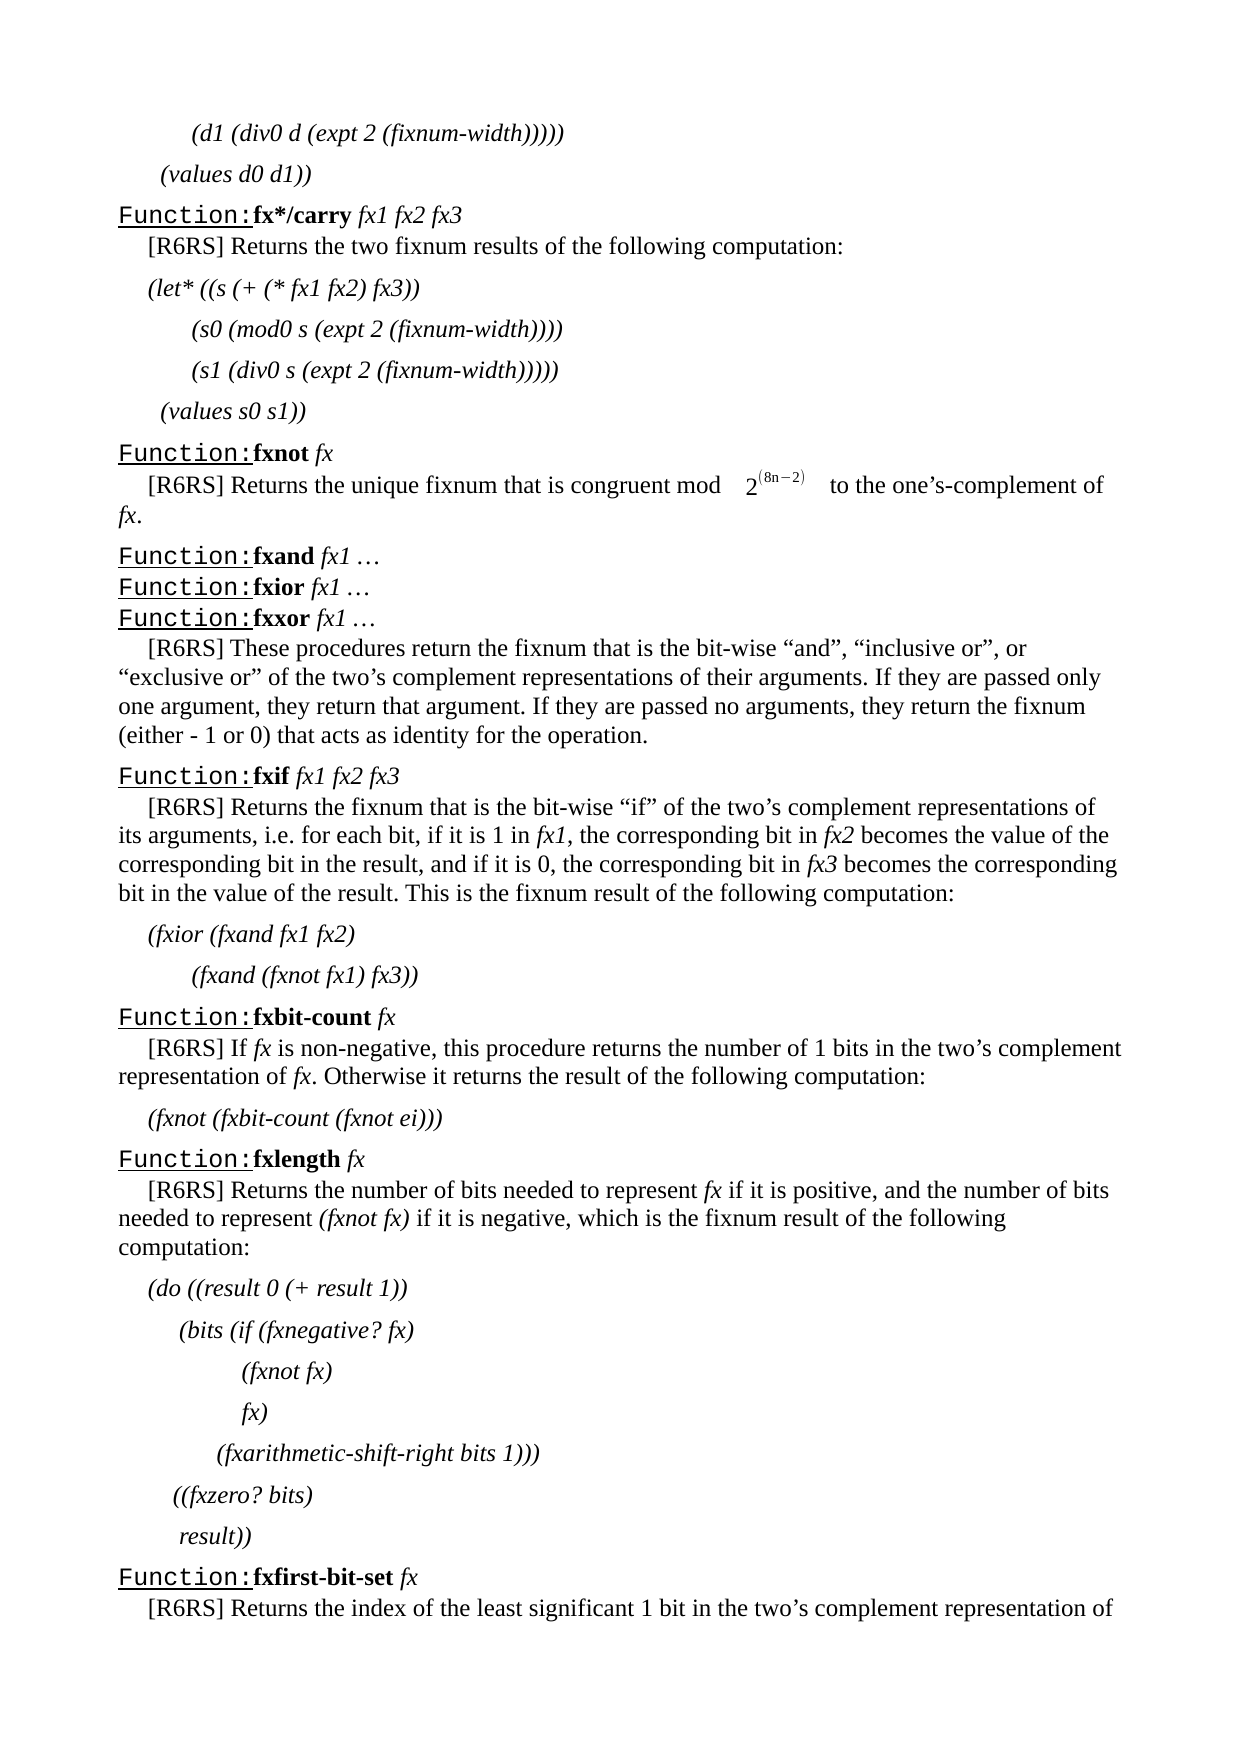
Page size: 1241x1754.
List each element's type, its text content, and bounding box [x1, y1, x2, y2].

text result)) [118, 1521, 1122, 1550]
text [R6RS] Returns the fixnum that is the bit-wise “if” of the two’s complement representations of its arguments, i.e. for each bit, if it is 1 in fx1, the corresponding bit in fx2 becomes the value of the corresponding bit in the result, and if it is 0, the corresponding bit in fx3 becomes the corresponding bit in the value of the result. This is the fixnum result of the following computation: [118, 792, 1122, 907]
text (d1 (div0 d (expt 2 (fixnum-width))))) [118, 118, 1122, 147]
text (fxand (fxnot fx1) fx3)) [118, 961, 1122, 989]
text (fxarithmetic-shift-right bits 1))) [118, 1438, 1122, 1467]
text Function:fx*/carry fx1 fx2 fx3 [118, 201, 1122, 231]
text (bits (if (fxnegative? fx) [118, 1315, 1122, 1343]
text (values d0 d1)) [118, 159, 1122, 188]
text (fxior (fxand fx1 fx2) [118, 919, 1122, 948]
text [R6RS] Returns the number of bits needed to represent fx if it is positive, and the number of bits needed to represent (fxnot fx) if it is negative, which is the fixnum result of the following computation: [118, 1175, 1122, 1261]
text (let* ((s (+ (* fx1 fx2) fx3)) [118, 273, 1122, 301]
text [R6RS] These procedures return the fixnum that is the bit-wise “and”, “inclusive or”, or “exclusive or” of the two’s complement representations of their arguments. If they are passed only one argument, they return that argument. If they are passed no arguments, they return the fixnum (either - 1 or 0) that acts as identity for the operation. [118, 633, 1122, 748]
text [R6RS] Returns the unique fixnum that is congruent mod to the one’s-complement of fx. [118, 468, 1122, 528]
text [R6RS] Returns the two fixnum results of the following computation: [118, 231, 1122, 260]
text [R6RS] Returns the index of the least significant 1 bit in the two’s complement representation of [118, 1593, 1122, 1622]
text Function:fxbit-count fx [118, 1002, 1122, 1033]
text Function:fxxor fx1 … [118, 603, 1122, 633]
text (s1 (div0 s (expt 2 (fixnum-width))))) [118, 355, 1122, 384]
text [R6RS] If fx is non-negative, this procedure returns the number of 1 bits in the two’s complement representation of fx. Otherwise it returns the result of the following computation: [118, 1033, 1122, 1090]
text (s0 (mod0 s (expt 2 (fixnum-width)))) [118, 314, 1122, 343]
text Function:fxif fx1 fx2 fx3 [118, 761, 1122, 792]
text ((fxzero? bits) [118, 1480, 1122, 1508]
text Function:fxior fx1 … [118, 572, 1122, 603]
text (fxnot (fxbit-count (fxnot ei))) [118, 1103, 1122, 1131]
text Function:fxlength fx [118, 1144, 1122, 1175]
text Function:fxfirst-bit-set fx [118, 1562, 1122, 1593]
text (fxnot fx) [118, 1356, 1122, 1385]
text Function:fxand fx1 … [118, 541, 1122, 572]
text (do ((result 0 (+ result 1)) [118, 1273, 1122, 1302]
text (values s0 s1)) [118, 396, 1122, 425]
text fx) [118, 1397, 1122, 1426]
text Function:fxnot fx [118, 438, 1122, 468]
